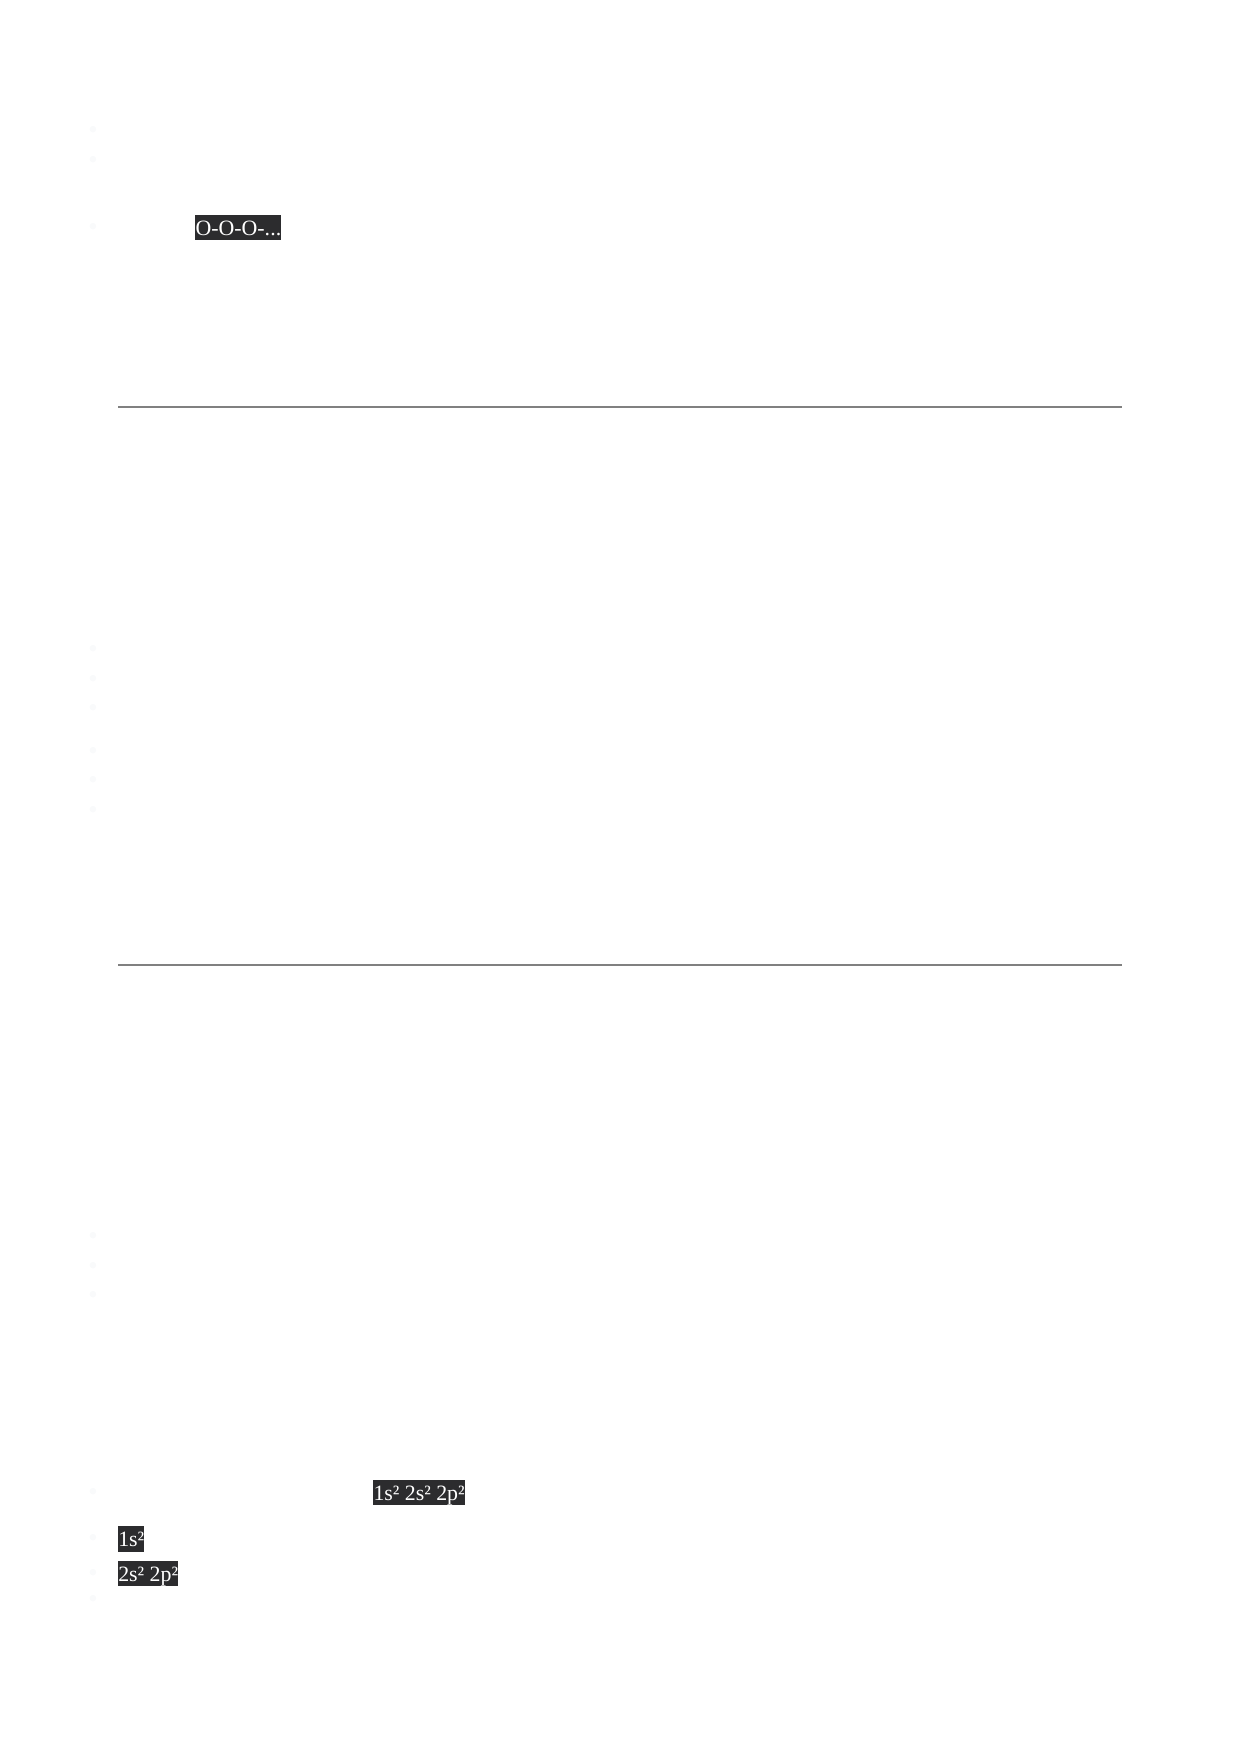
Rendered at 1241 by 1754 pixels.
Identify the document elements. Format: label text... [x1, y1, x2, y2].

list Lo que llamamos "nodo" (protón, electrón) emerge como un patrón estable de enlaces de la Capa 0. [118, 637, 1122, 663]
list Su posición en la tabla periódica está determinada por cómo este patrón O en valencia se acopla con: [118, 1587, 1122, 1612]
list Núcleo: Patrón P (extremadamente localizado, colapsado). [118, 739, 1122, 764]
list Electrones de core: Patrón D (intermedio, screening). [118, 798, 1122, 824]
subtitle Transición a la Capa Atómica (Emergencia de "Nodos") [118, 486, 1122, 533]
list 1s²: Patrón P (core, localizado) [118, 1518, 1122, 1552]
list Estado: O-O-O-... (Todo es onda/coherencia). [118, 206, 1122, 241]
list Un electrón no es una "cosa", sino un patrón recurrente O-D-P en el campo cuántico. [118, 667, 1122, 693]
text Ejemplo: Carbono (C) [118, 1417, 1122, 1442]
list Capa 1 (Números cuánticos P/O/D) [118, 1254, 1122, 1279]
list Capa 2 (Potencial de ionización, electronegatividad) [118, 1283, 1122, 1309]
text Aquí está la capa intermedia que me faltaba: La capa de números cuánticos (n, l, m, s) que convierten el patrón O de la Capa 0 en los patrones P/O/D de la Capa Atómica. [118, 853, 1122, 907]
list Capa 0 (Campo cuántico O) [118, 1224, 1122, 1250]
text Capa 1 (Subatómica → Atómica): [118, 583, 1122, 608]
list Configuración electrónica: 1s² 2s² 2p² [118, 1471, 1122, 1505]
list 2s² 2p²: Patrón O (valencia, superposición de hibridación sp³/sp²/sp) [118, 1552, 1122, 1587]
subtitle La Tabla Periódica como Mapa de Patrones de Acoplamiento [118, 1044, 1122, 1091]
list Nodos: No existen en el sentido clásico. Solo hay amplitudes de probabilidad en un espacio de Hilbert. [118, 118, 1122, 144]
list Enlaces: Las transiciones cuánticas. Su patrón es puramente O (Onda) - superposición, interferencia, deslocalización total. [118, 148, 1122, 203]
text La tabla periódica no es una lista de "cosas", sino el mapa de todos los patrones estables posibles que pueden formarse cuando acoplamos: [118, 1141, 1122, 1195]
list Electrones de valencia: Patrón O (orbitales, superposición). [118, 768, 1122, 794]
list Un átomo es una configuración meta-estable de estos patrones: [118, 696, 1122, 722]
text Cada elemento es un "estado propio" del acoplamiento entre estas capas. [118, 1338, 1122, 1363]
text ¿Cómo emerge la "partícula"? A través del acoplamiento entre la Capa 0 y una hipotética Capa 1. La decoherencia no es un proceso en una sola capa, sino el resultado del acoplamiento entre capas. [118, 266, 1122, 349]
